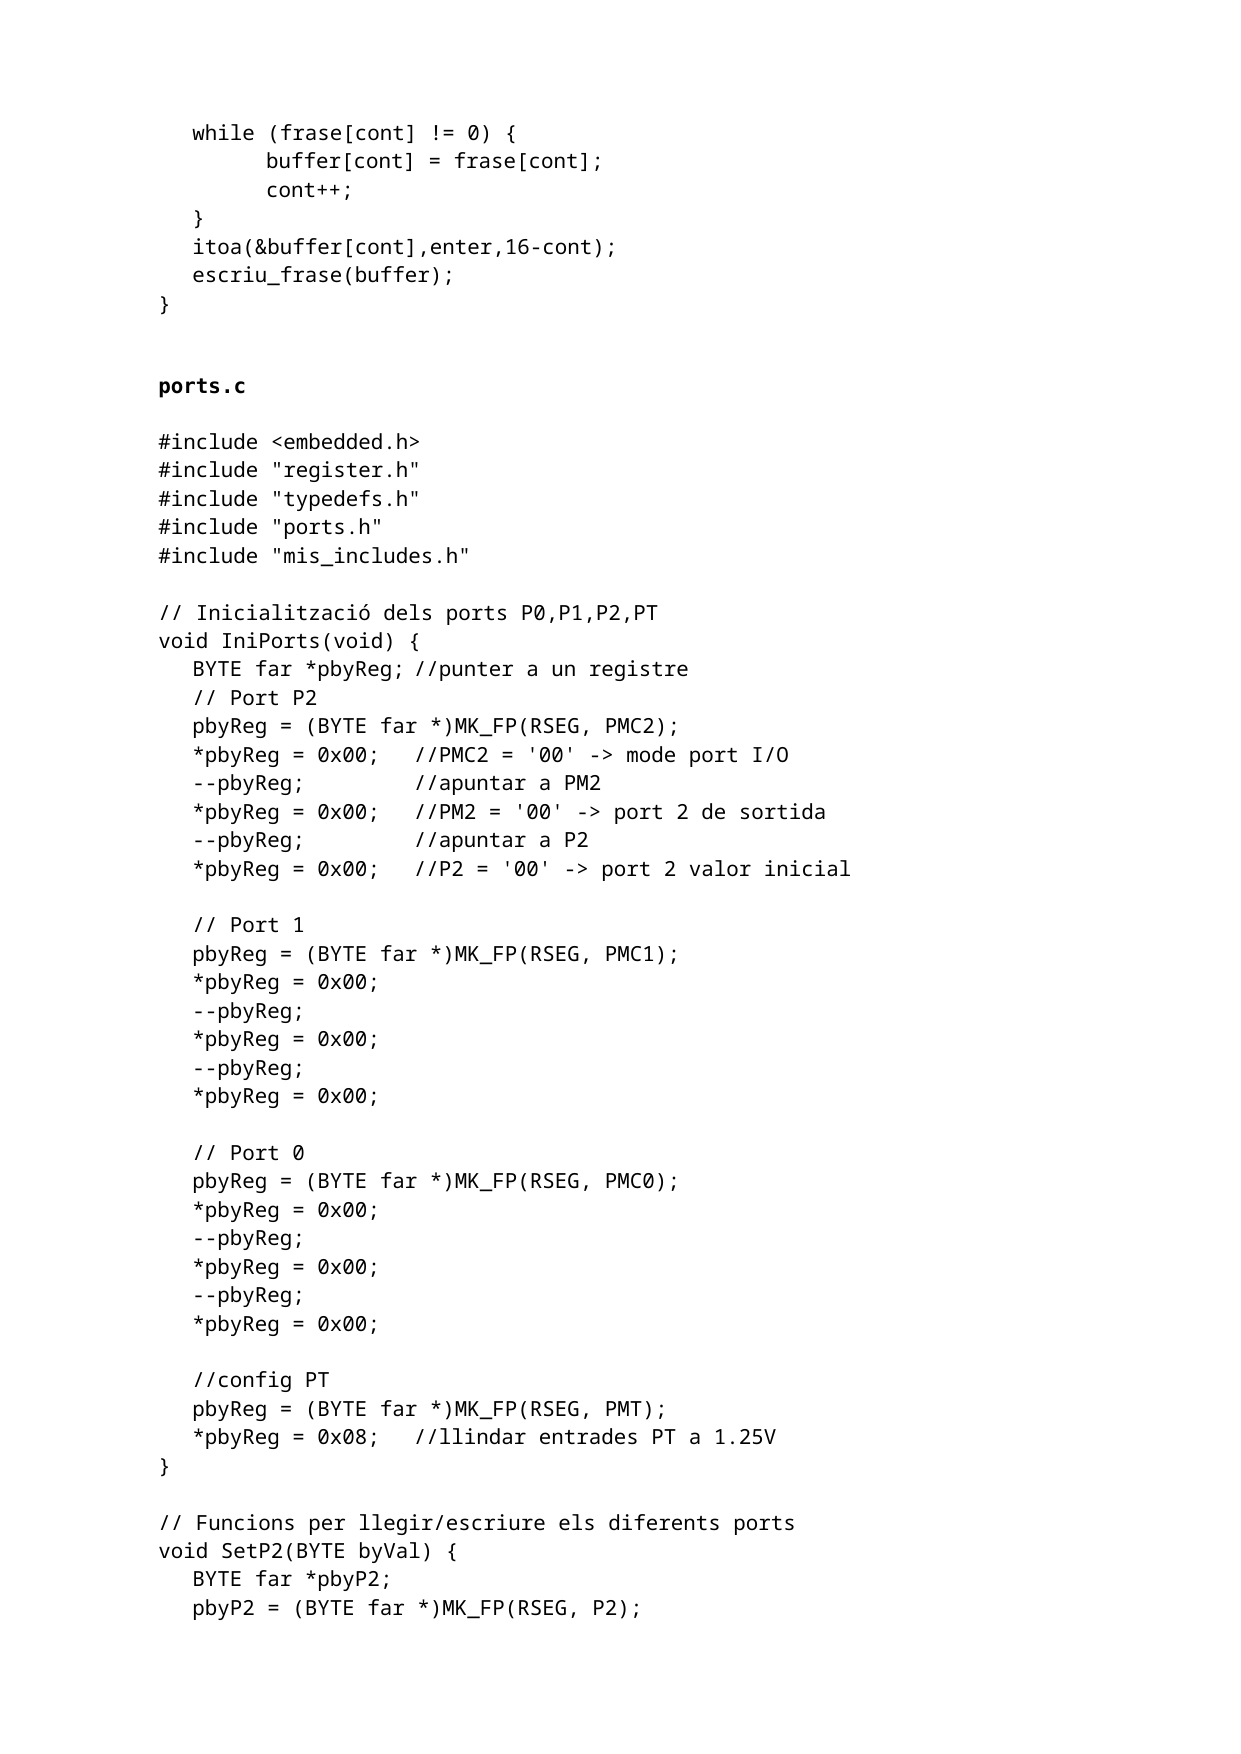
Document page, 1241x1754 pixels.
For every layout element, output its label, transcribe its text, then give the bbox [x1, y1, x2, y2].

text buffer[cont] = frase[cont]; [118, 147, 1122, 175]
text #include "register.h" [118, 456, 1122, 484]
text pbyReg = (BYTE far *)MK_FP(RSEG, PMC0); [118, 1166, 1122, 1195]
text void IniPorts(void) { [118, 626, 1122, 654]
text } [118, 289, 1122, 317]
text // Funcions per llegir/escriure els diferents ports [118, 1508, 1122, 1536]
text *pbyReg = 0x00; [118, 1252, 1122, 1280]
text // Inicialització dels ports P0,P1,P2,PT [118, 598, 1122, 626]
text *pbyReg = 0x00; //PM2 = '00' -> port 2 de sortida [118, 797, 1122, 825]
text // Port P2 [118, 683, 1122, 711]
text pbyP2 = (BYTE far *)MK_FP(RSEG, P2); [118, 1593, 1122, 1621]
text pbyReg = (BYTE far *)MK_FP(RSEG, PMC1); [118, 939, 1122, 967]
text --pbyReg; [118, 1053, 1122, 1081]
text *pbyReg = 0x00; //PMC2 = '00' -> mode port I/O [118, 740, 1122, 768]
text pbyReg = (BYTE far *)MK_FP(RSEG, PMT); [118, 1394, 1122, 1422]
text *pbyReg = 0x08; //llindar entrades PT a 1.25V [118, 1422, 1122, 1451]
text *pbyReg = 0x00; [118, 1195, 1122, 1223]
text } [118, 203, 1122, 232]
text void SetP2(BYTE byVal) { [118, 1536, 1122, 1564]
text ports.c [118, 374, 1122, 398]
text while (frase[cont] != 0) { [118, 118, 1122, 147]
text #include <embedded.h> [118, 427, 1122, 456]
text --pbyReg; //apuntar a PM2 [118, 768, 1122, 797]
text // Port 1 [118, 911, 1122, 939]
text *pbyReg = 0x00; [118, 1309, 1122, 1337]
text --pbyReg; [118, 1223, 1122, 1252]
text *pbyReg = 0x00; [118, 1024, 1122, 1053]
text *pbyReg = 0x00; [118, 1081, 1122, 1109]
text escriu_frase(buffer); [118, 260, 1122, 289]
text cont++; [118, 175, 1122, 203]
text #include "ports.h" [118, 512, 1122, 541]
text //config PT [118, 1366, 1122, 1394]
text *pbyReg = 0x00; //P2 = '00' -> port 2 valor inicial [118, 854, 1122, 882]
text BYTE far *pbyP2; [118, 1564, 1122, 1593]
text --pbyReg; [118, 996, 1122, 1024]
text pbyReg = (BYTE far *)MK_FP(RSEG, PMC2); [118, 711, 1122, 740]
text BYTE far *pbyReg; //punter a un registre [118, 654, 1122, 683]
text #include "mis_includes.h" [118, 541, 1122, 569]
text *pbyReg = 0x00; [118, 967, 1122, 996]
text itoa(&buffer[cont],enter,16-cont); [118, 232, 1122, 260]
text #include "typedefs.h" [118, 484, 1122, 512]
text } [118, 1451, 1122, 1479]
text --pbyReg; [118, 1280, 1122, 1309]
text // Port 0 [118, 1138, 1122, 1166]
text --pbyReg; //apuntar a P2 [118, 825, 1122, 854]
